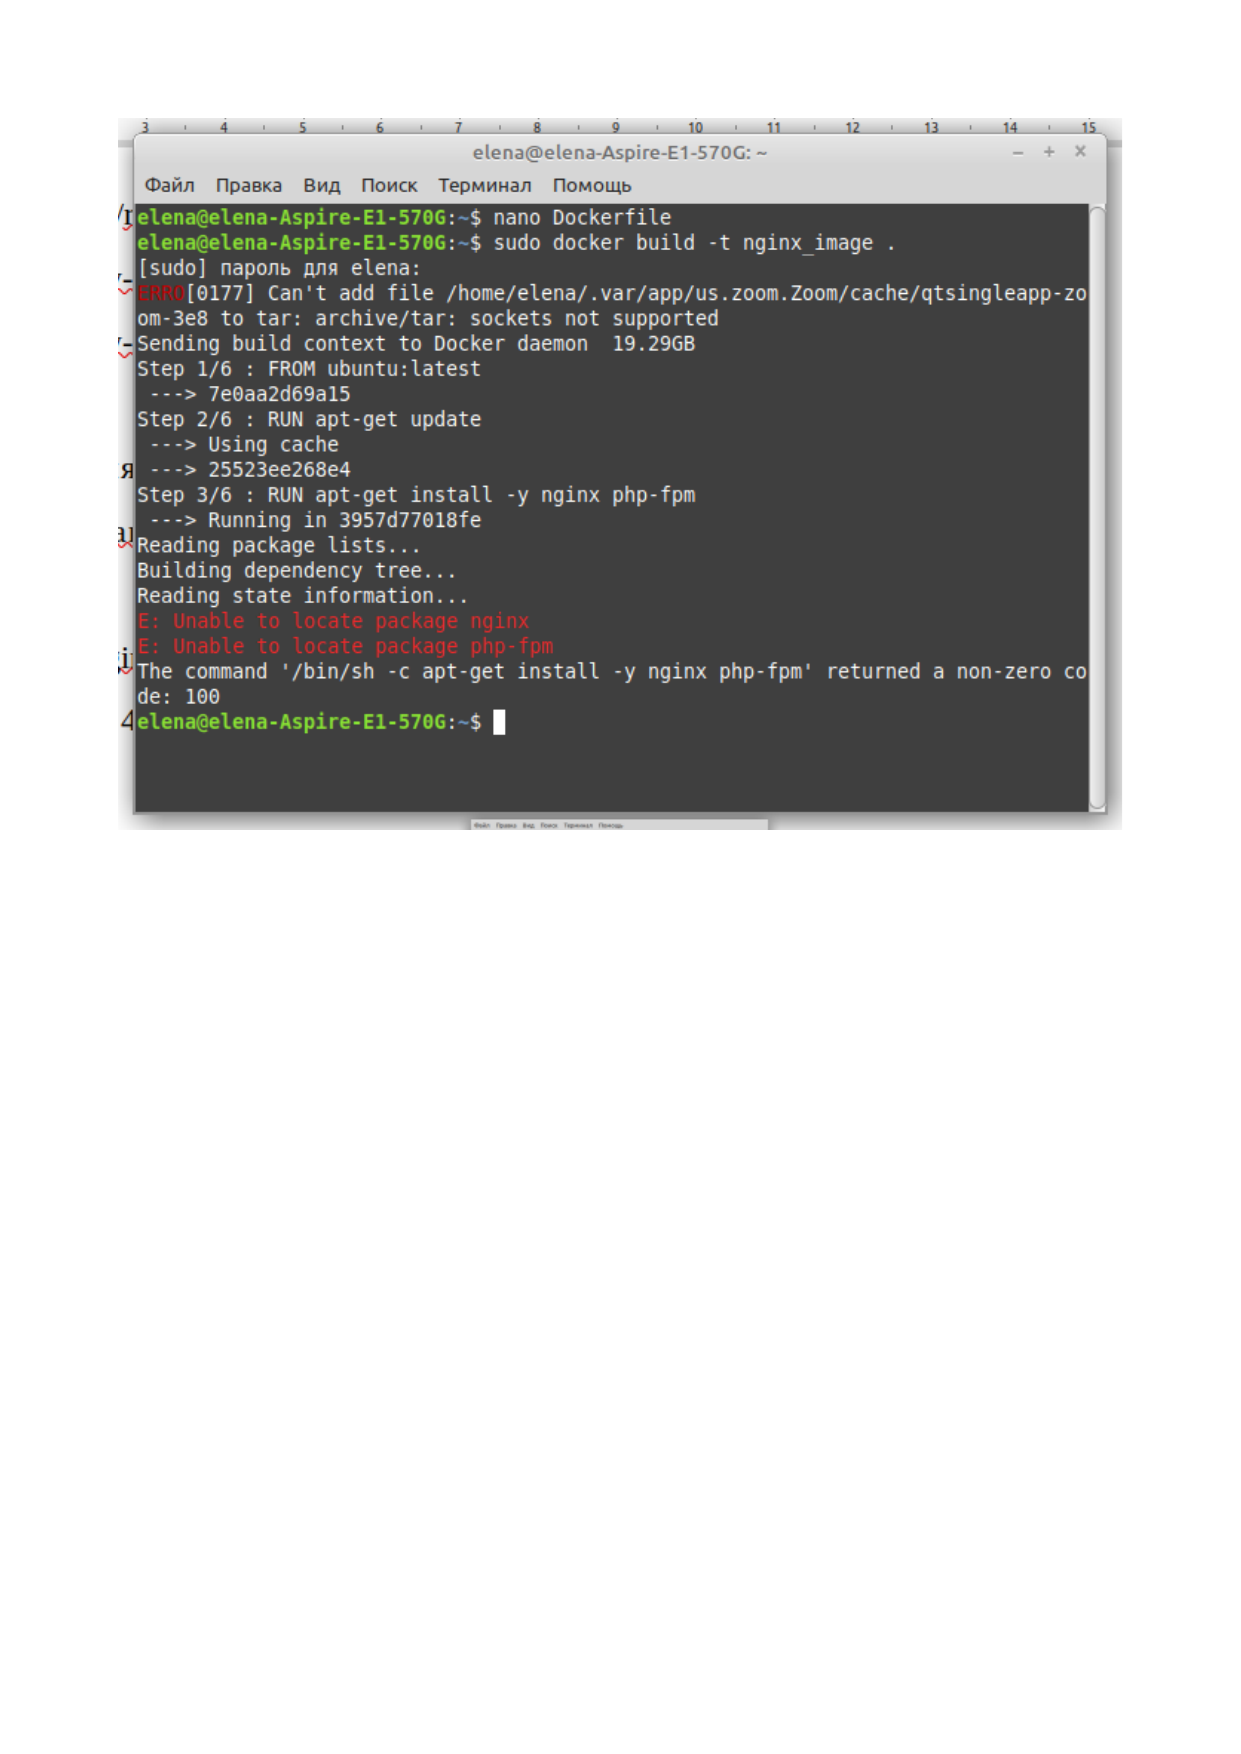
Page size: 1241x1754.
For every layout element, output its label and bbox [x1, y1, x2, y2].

picture [118, 118, 1123, 830]
